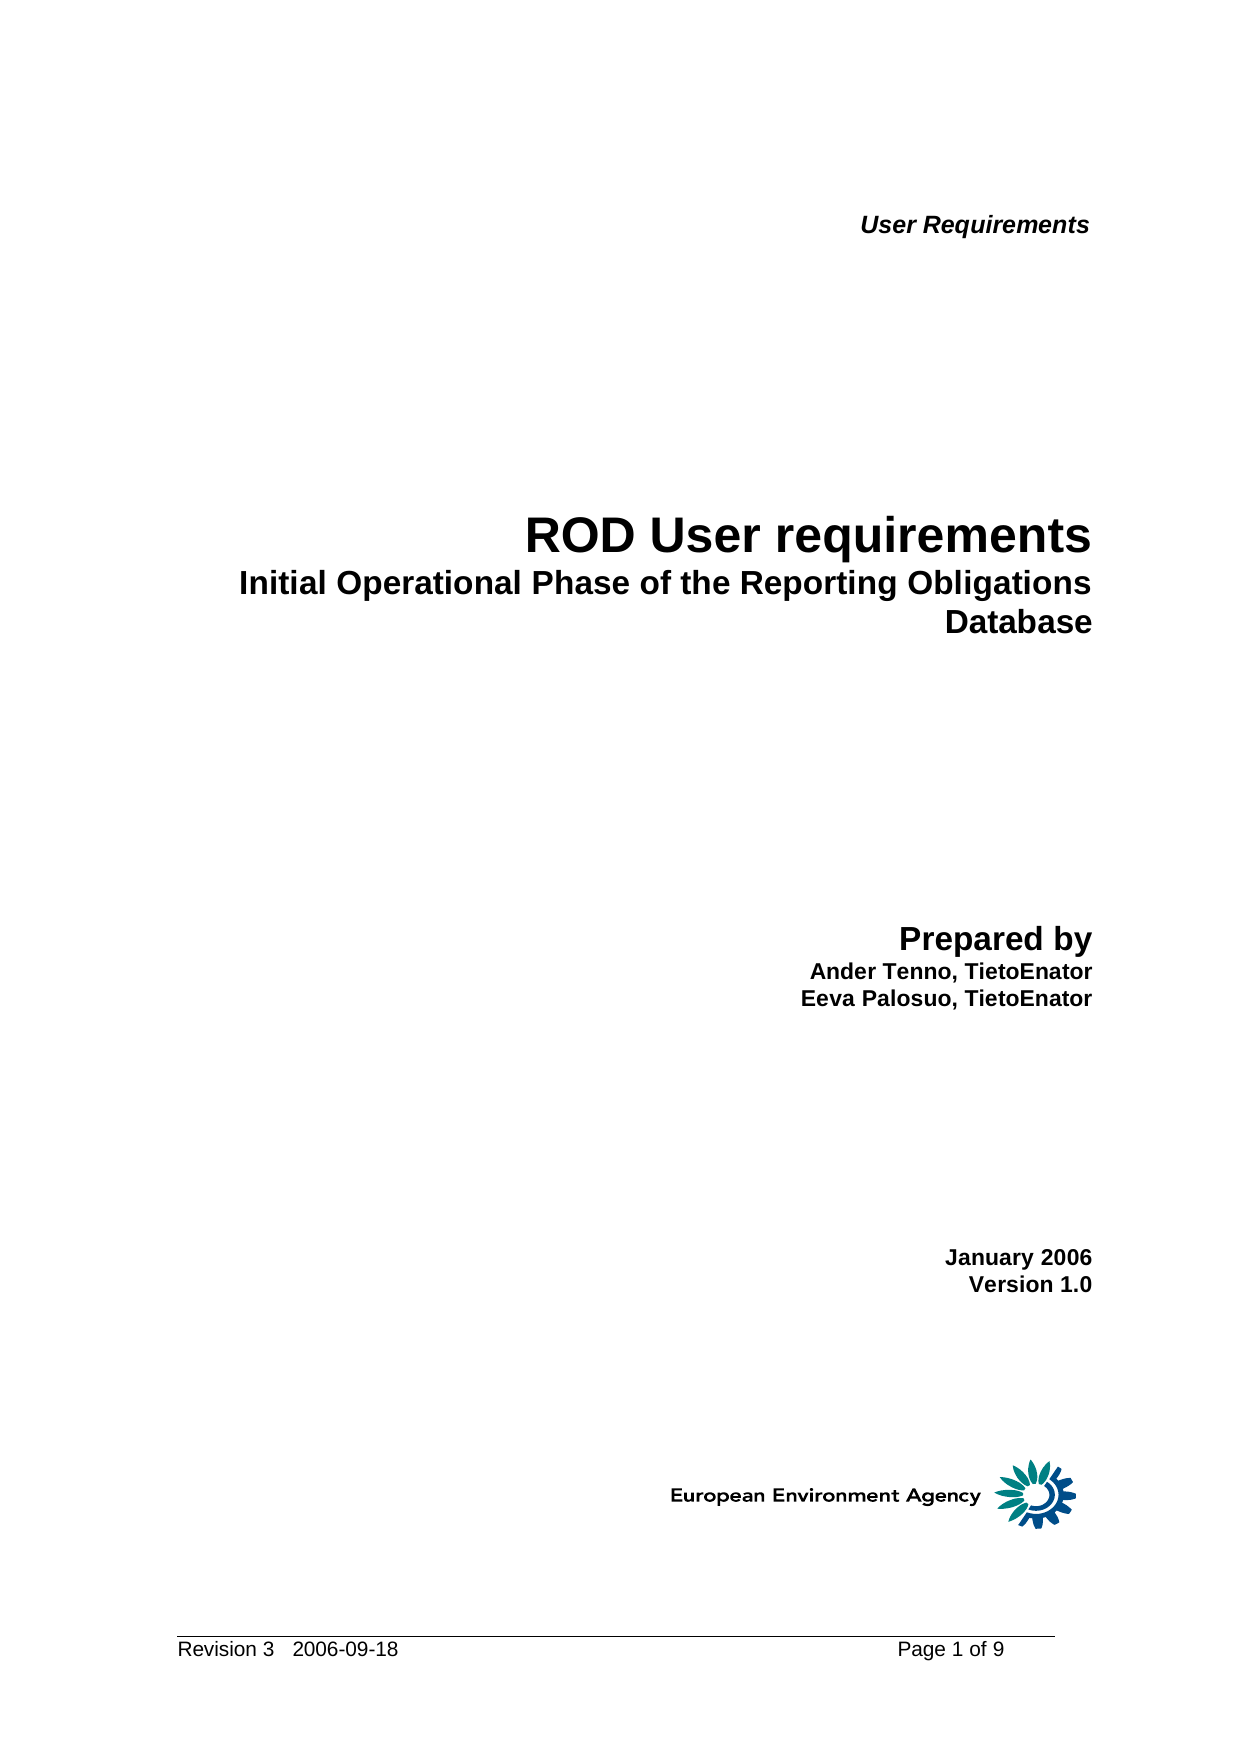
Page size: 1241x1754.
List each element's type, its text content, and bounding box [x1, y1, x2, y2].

title Version 1.0 [177, 1271, 1092, 1298]
text User Requirements [177, 210, 1092, 239]
title ROD User requirements [177, 506, 1092, 563]
title Ander Tenno, TietoEnator [177, 957, 1092, 984]
title Initial Operational Phase of the Reporting Obligations Database [177, 563, 1092, 640]
title Prepared by [177, 919, 1092, 957]
title Eeva Palosuo, TietoEnator [177, 984, 1092, 1012]
title January 2006 [177, 1244, 1092, 1271]
